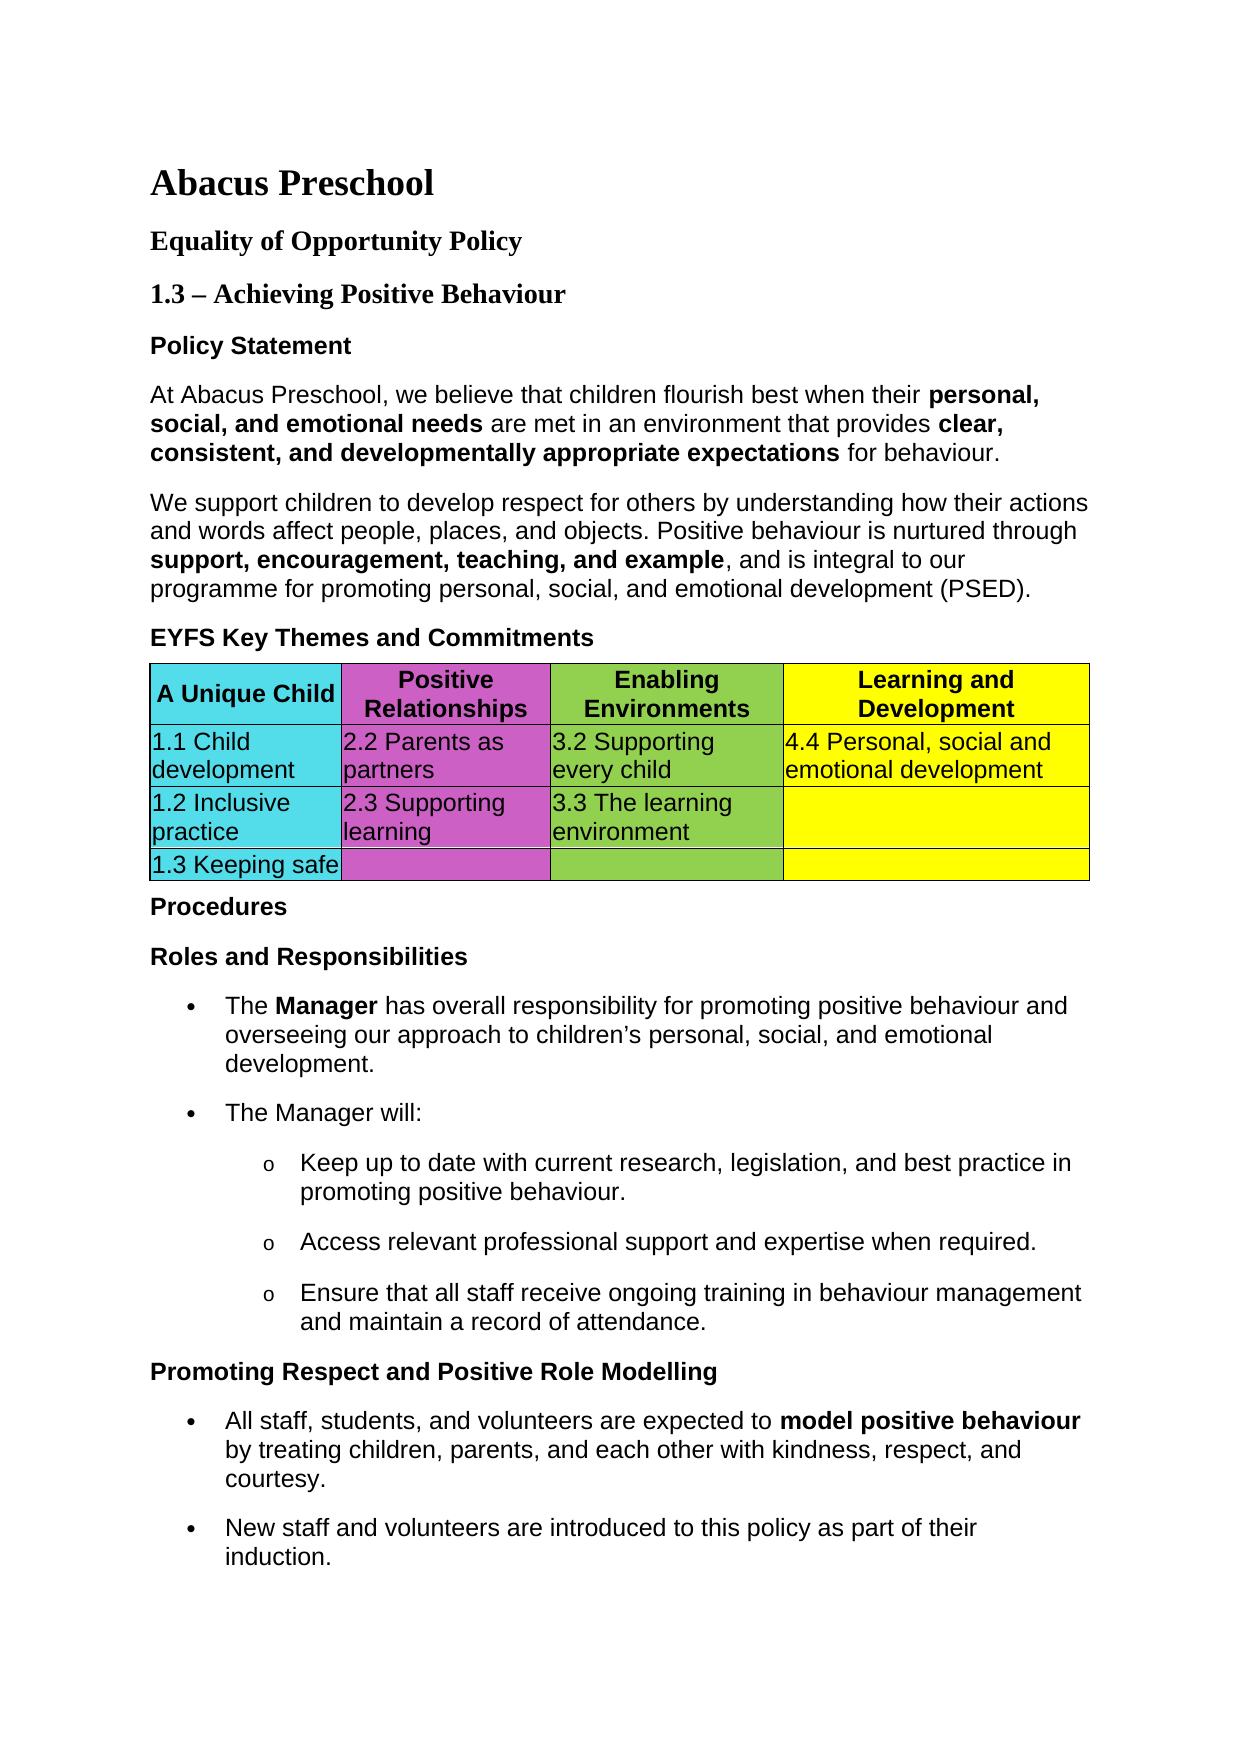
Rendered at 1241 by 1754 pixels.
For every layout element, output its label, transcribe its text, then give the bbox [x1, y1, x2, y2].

table_cell 1.1 Child development [151, 725, 341, 786]
table_cell 3.2 Supporting every child [551, 725, 783, 786]
list The Manager has overall responsibility for promoting positive behaviour and overseeing our approach to children’s personal, social, and emotional development. [187, 991, 1090, 1077]
text Equality of Opportunity Policy [150, 224, 1090, 257]
table_cell [342, 849, 550, 880]
text 1.3 – Achieving Positive Behaviour [150, 278, 1090, 310]
text Policy Statement [150, 331, 1090, 359]
text We support children to develop respect for others by understanding how their actions and words affect people, places, and objects. Positive behaviour is nurtured through support, encouragement, teaching, and example, and is integral to our programme for promoting personal, social, and emotional development (PSED). [150, 487, 1090, 602]
text At Abacus Preschool, we believe that children flourish best when their personal, social, and emotional needs are met in an environment that provides clear, consistent, and developmentally appropriate expectations for behaviour. [150, 380, 1090, 467]
list Access relevant professional support and expertise when required. [262, 1227, 1090, 1257]
table_cell 1.2 Inclusive practice [151, 787, 341, 847]
list The Manager will: [187, 1098, 1090, 1127]
table_cell 1.3 Keeping safe [151, 849, 341, 880]
table_cell [784, 787, 1089, 847]
text Roles and Responsibilities [150, 941, 1090, 970]
list Keep up to date with current research, legislation, and best practice in promoting positive behaviour. [262, 1148, 1090, 1206]
list Ensure that all staff receive ongoing training in behaviour management and maintain a record of attendance. [262, 1277, 1090, 1336]
table_cell [784, 849, 1089, 880]
text Promoting Respect and Positive Role Modelling [150, 1357, 1090, 1386]
text EYFS Key Themes and Commitments [150, 623, 1090, 652]
list All staff, students, and volunteers are expected to model positive behaviour by treating children, parents, and each other with kindness, respect, and courtesy. [187, 1406, 1090, 1493]
table_header Positive Relationships [342, 664, 550, 724]
text Procedures [150, 892, 1090, 921]
table_cell 4.4 Personal, social and emotional development [784, 725, 1089, 786]
table_header Learning and Development [784, 664, 1089, 724]
text Abacus Preschool [150, 160, 1090, 203]
table_header Enabling Environments [551, 664, 783, 724]
list New staff and volunteers are introduced to this policy as part of their induction. [187, 1513, 1090, 1571]
table_cell [551, 849, 783, 880]
table_cell 2.3 Supporting learning [342, 787, 550, 847]
table_cell 2.2 Parents as partners [342, 725, 550, 786]
table_header A Unique Child [151, 664, 341, 724]
table_cell 3.3 The learning environment [551, 787, 783, 847]
